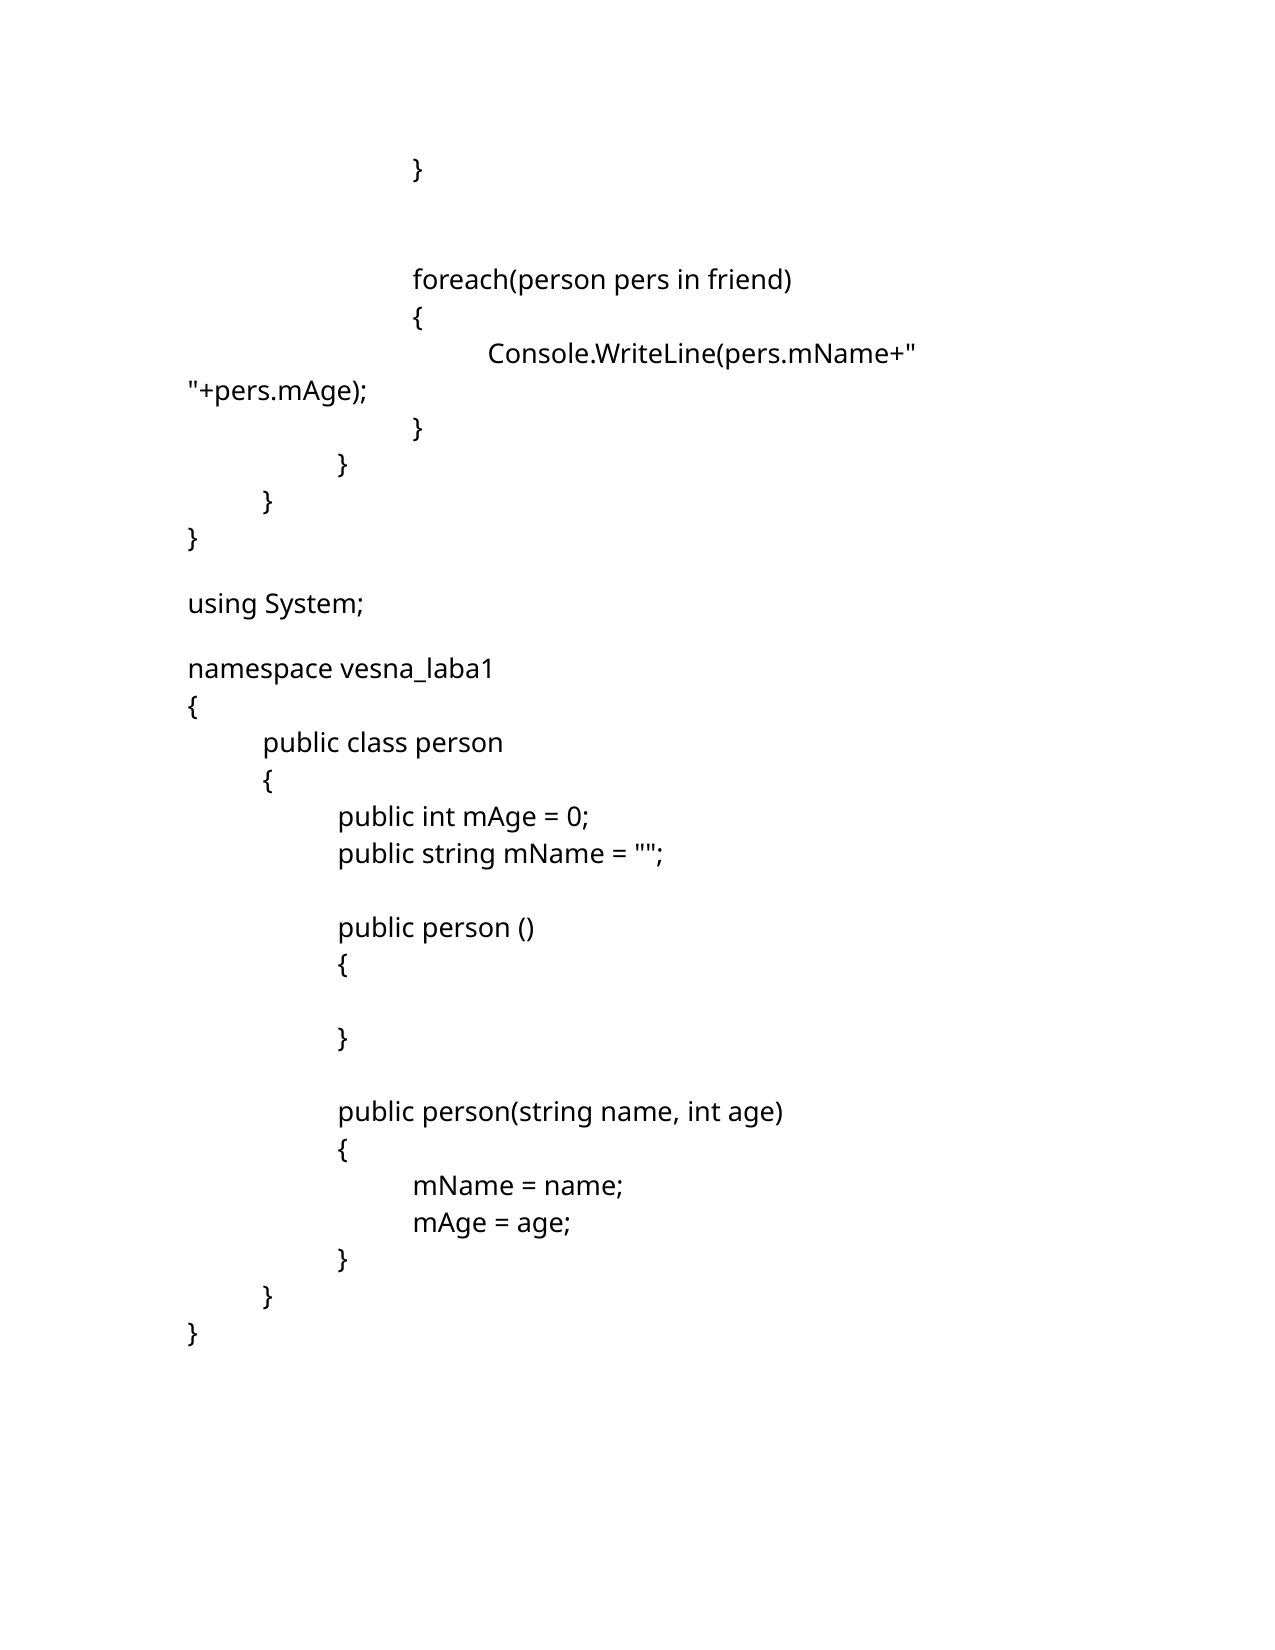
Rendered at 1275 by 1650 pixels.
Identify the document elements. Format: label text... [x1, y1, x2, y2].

text } [187, 519, 1087, 556]
text namespace vesna_laba1 [187, 650, 1087, 687]
text mName = name; [187, 1166, 1087, 1203]
text } [187, 408, 1087, 445]
text foreach(person pers in friend) [187, 261, 1087, 297]
text } [187, 1019, 1087, 1056]
text } [187, 1240, 1087, 1277]
text using System; [187, 584, 1087, 621]
text } [187, 482, 1087, 519]
text public int mAge = 0; [187, 797, 1087, 834]
text } [187, 1314, 1087, 1351]
text { [187, 297, 1087, 334]
text { [187, 945, 1087, 982]
text } [187, 1277, 1087, 1314]
text { [187, 761, 1087, 797]
text public person(string name, int age) [187, 1092, 1087, 1129]
text Console.WriteLine(pers.mName+" "+pers.mAge); [187, 334, 1087, 408]
text mAge = age; [187, 1203, 1087, 1240]
text public string mName = ""; [187, 834, 1087, 871]
text } [187, 445, 1087, 482]
text { [187, 1129, 1087, 1166]
text public person () [187, 908, 1087, 945]
text { [187, 687, 1087, 724]
text } [187, 150, 1087, 187]
text public class person [187, 724, 1087, 761]
